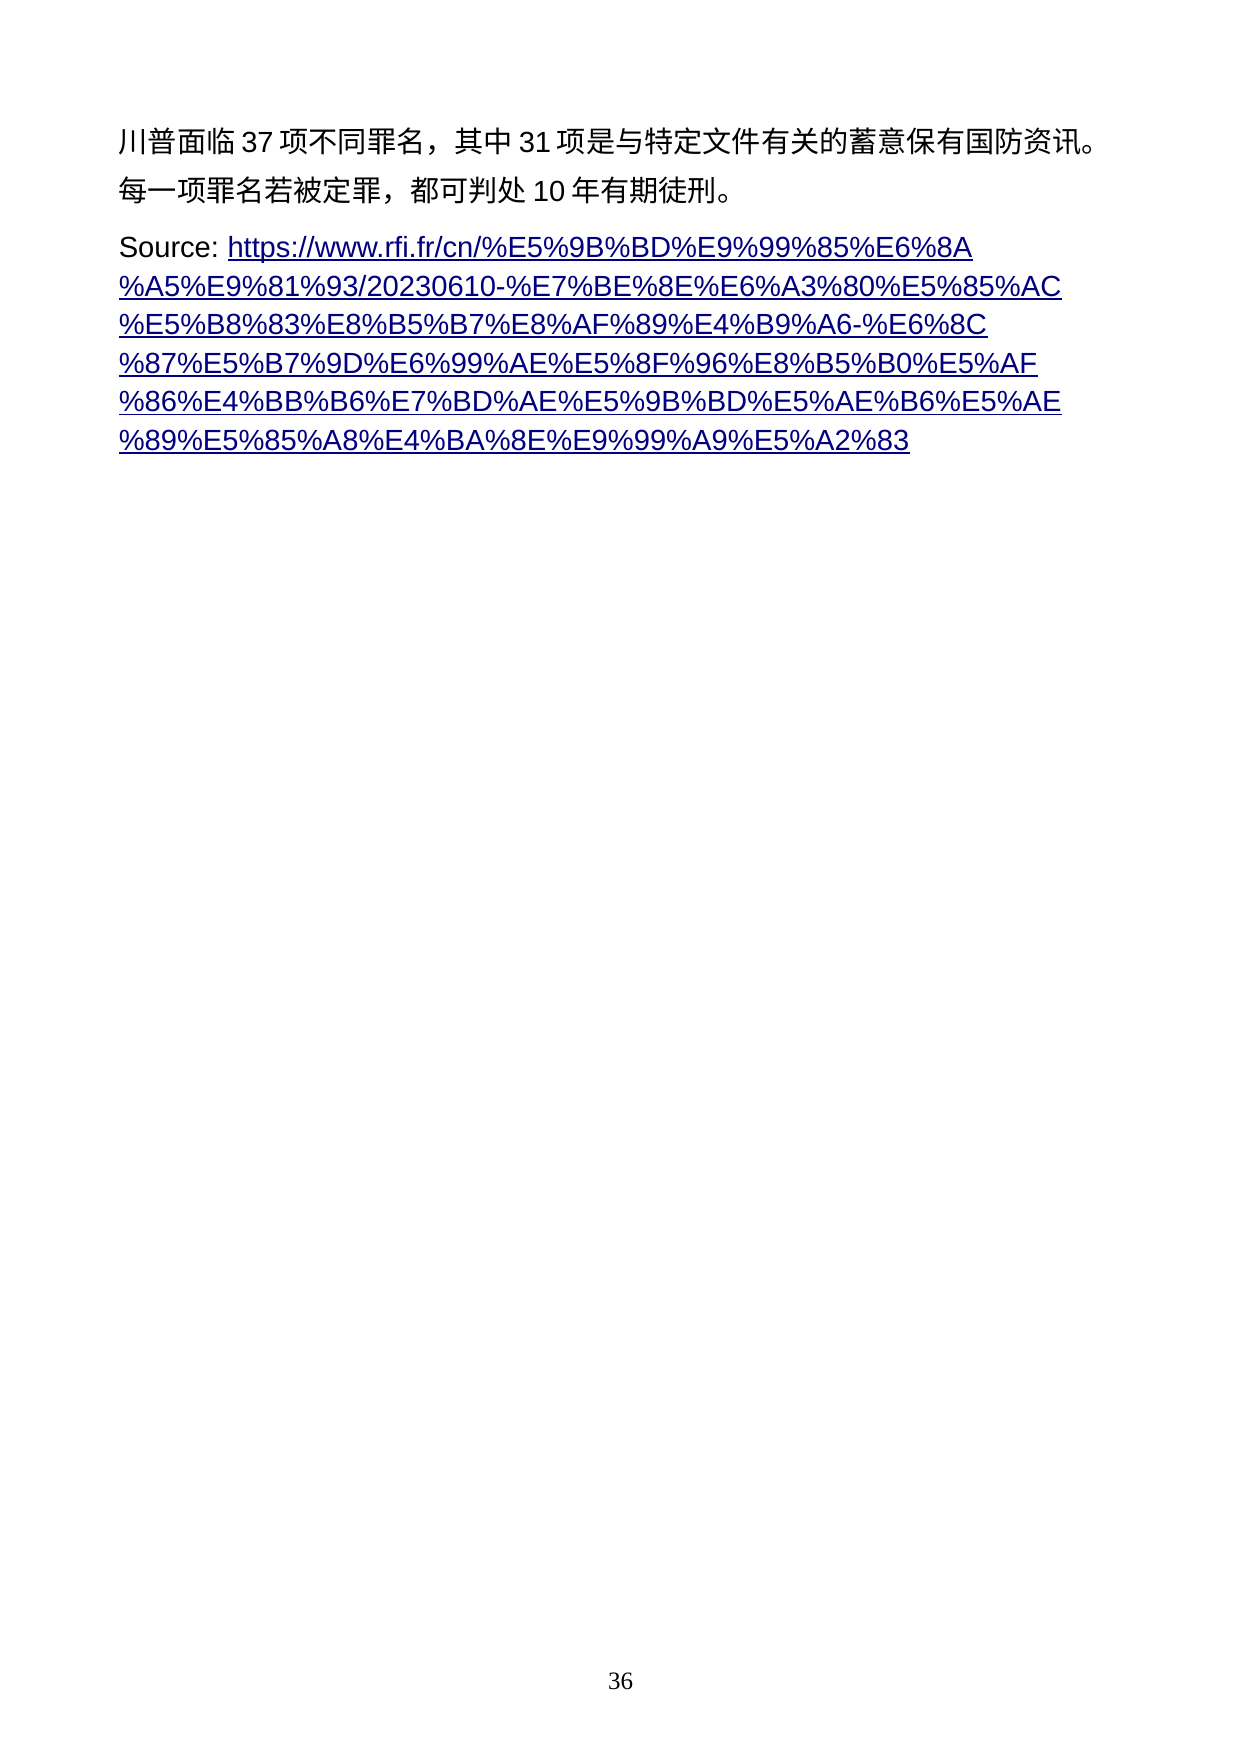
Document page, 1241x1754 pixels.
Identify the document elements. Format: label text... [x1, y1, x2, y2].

text 川普面临37项不同罪名，其中31项是与特定文件有关的蓄意保有国防资讯。每一项罪名若被定罪，都可判处10年有期徒刑。 [118, 118, 1122, 209]
text Source: https://www.rfi.fr/cn/%E5%9B%BD%E9%99%85%E6%8A%A5%E9%81%93/20230610-%E7%BE%8E%E6%A3%80%E5%85%AC%E5%B8%83%E8%B5%B7%E8%AF%89%E4%B9%A6-%E6%8C%87%E5%B7%9D%E6%99%AE%E5%8F%96%E8%B5%B0%E5%AF%86%E4%BB%B6%E7%BD%AE%E5%9B%BD%E5%AE%B6%E5%AE%89%E5%85%A8%E4%BA%8E%E9%99%A9%E5%A2%83 [118, 230, 1122, 456]
